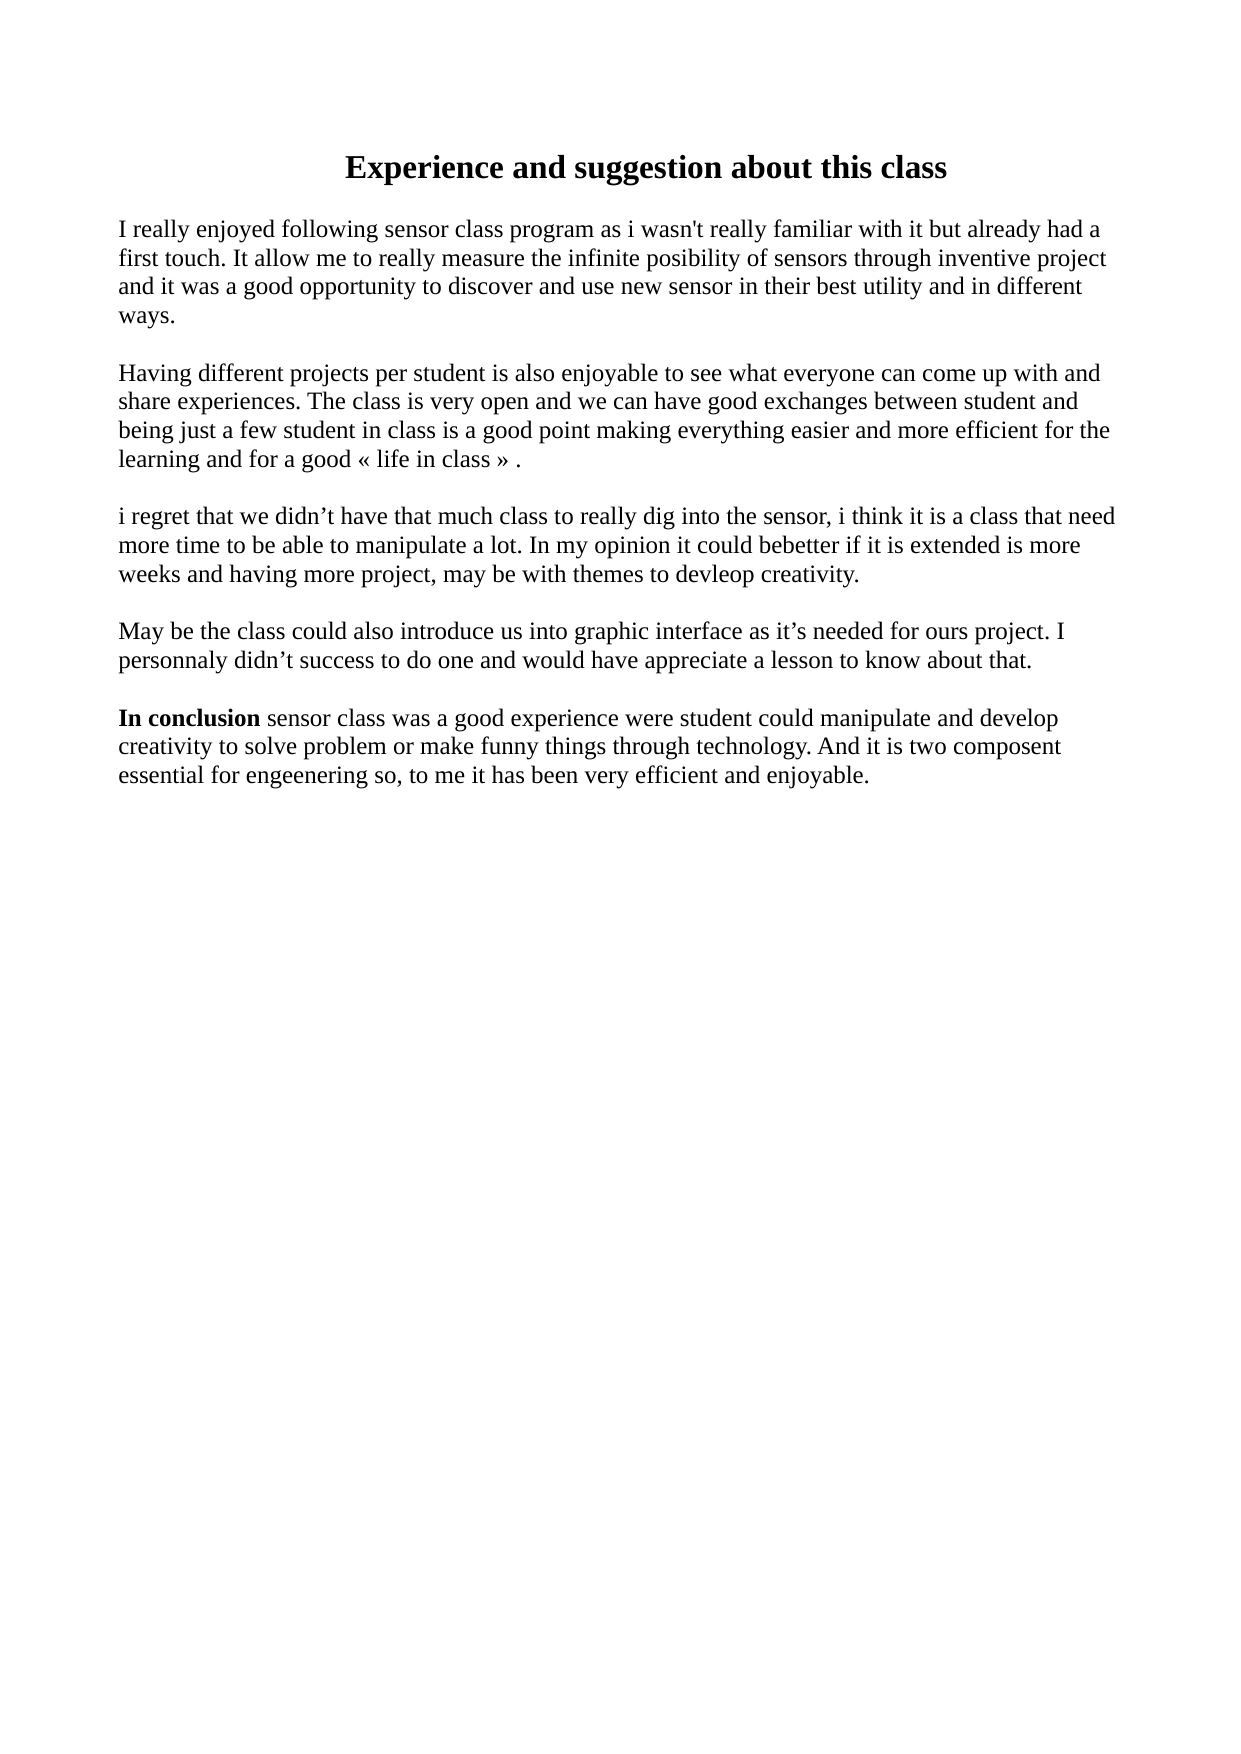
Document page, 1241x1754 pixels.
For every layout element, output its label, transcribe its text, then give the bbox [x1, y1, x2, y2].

text Having different projects per student is also enjoyable to see what everyone can come up with and share experiences. The class is very open and we can have good exchanges between student and being just a few student in class is a good point making everything easier and more efficient for the learning and for a good « life in class » . [118, 358, 1122, 473]
text I really enjoyed following sensor class program as i wasn't really familiar with it but already had a first touch. It allow me to really measure the infinite posibility of sensors through inventive project and it was a good opportunity to discover and use new sensor in their best utility and in different ways. [118, 214, 1122, 329]
text In conclusion sensor class was a good experience were student could manipulate and develop creativity to solve problem or make funny things through technology. And it is two composent essential for engeenering so, to me it has been very efficient and enjoyable. [118, 703, 1122, 789]
text May be the class could also introduce us into graphic interface as it’s needed for ours project. I personnaly didn’t success to do one and would have appreciate a lesson to know about that. [118, 616, 1122, 674]
text Experience and suggestion about this class [118, 147, 1122, 185]
text i regret that we didn’t have that much class to really dig into the sensor, i think it is a class that need more time to be able to manipulate a lot. In my opinion it could bebetter if it is extended is more weeks and having more project, may be with themes to devleop creativity. [118, 501, 1122, 588]
